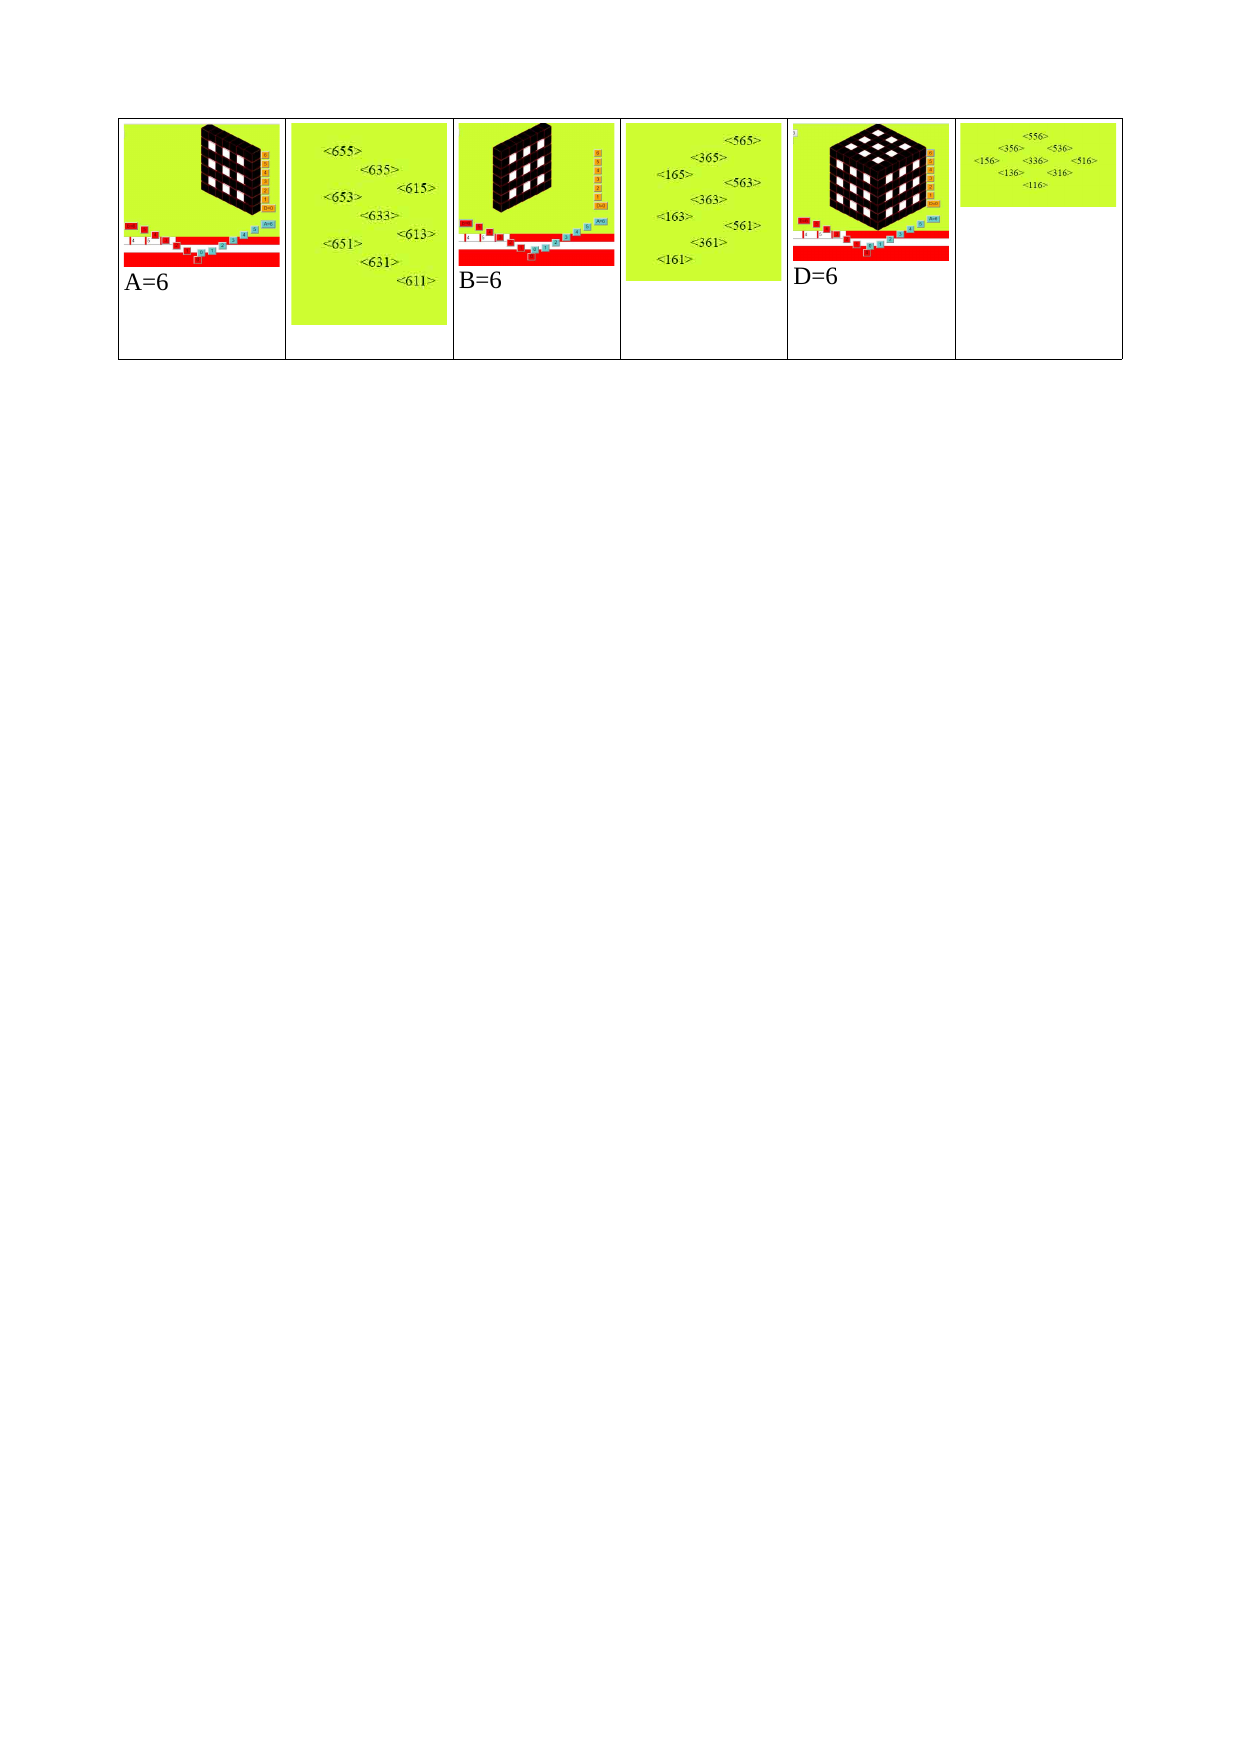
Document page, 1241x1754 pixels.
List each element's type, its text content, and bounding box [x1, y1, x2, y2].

table_cell [286, 119, 453, 324]
picture [793, 123, 949, 261]
picture [458, 123, 615, 266]
picture [960, 123, 1117, 207]
picture [291, 123, 447, 325]
table_cell D=6 [788, 119, 955, 359]
table_cell A=6 [119, 119, 285, 359]
picture [123, 123, 280, 267]
picture [625, 123, 782, 281]
table_cell [621, 119, 787, 359]
table_cell B=6 [454, 119, 620, 359]
table_cell [286, 325, 453, 359]
table_cell [956, 119, 1122, 359]
